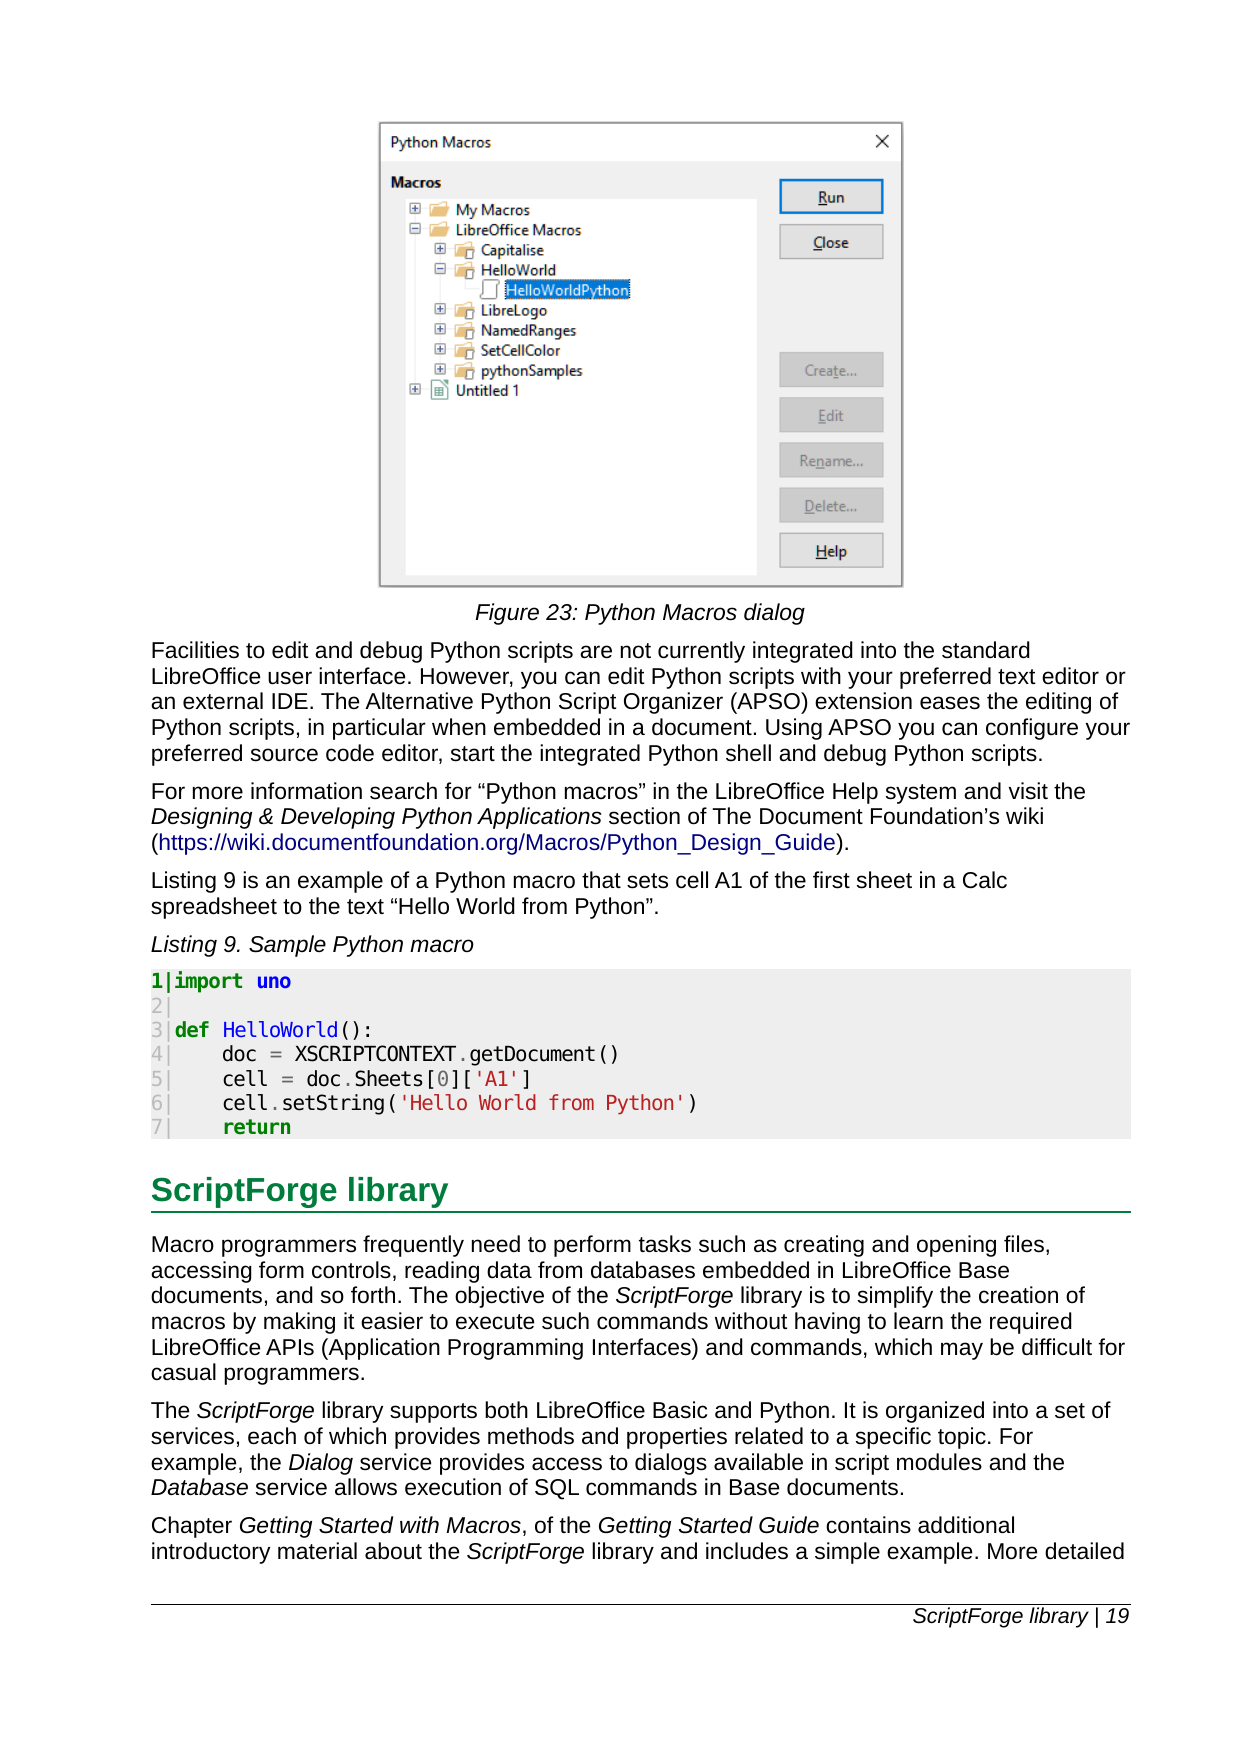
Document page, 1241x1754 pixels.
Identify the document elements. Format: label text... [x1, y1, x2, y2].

text Listing 9. Sample Python macro [151, 932, 1131, 957]
subtitle ScriptForge library [151, 1171, 1131, 1211]
picture [377, 121, 904, 588]
text The ScriptForge library supports both LibreOffice Basic and Python. It is organized into a set of services, each of which provides methods and properties related to a specific topic. For example, the Dialog service provides access to dialogs available in script modules and the Database service allows execution of SQL commands in Base documents. [151, 1398, 1131, 1501]
text 3|def HelloWorld(): [151, 1018, 1131, 1042]
text 6| cell.setString('Hello World from Python') [151, 1091, 1131, 1115]
text Chapter Getting Started with Macros, of the Getting Started Guide contains additional introductory material about the ScriptForge library and includes a simple example. More detailed [151, 1513, 1131, 1564]
text 2| [151, 994, 1131, 1018]
text Macro programmers frequently need to perform tasks such as creating and opening files, accessing form controls, reading data from databases embedded in LibreOffice Base documents, and so forth. The objective of the ScriptForge library is to simplify the creation of macros by making it easier to execute such commands without having to learn the required LibreOffice APIs (Application Programming Interfaces) and commands, which may be difficult for casual programmers. [151, 1232, 1131, 1386]
text For more information search for “Python macros” in the LibreOffice Help system and visit the Designing & Developing Python Applications section of The Document Foundation’s wiki (https://wiki.documentfoundation.org/Macros/Python_Design_Guide). [151, 778, 1131, 855]
text Listing 9 is an example of a Python macro that sets cell A1 of the first sheet in a Calc spreadsheet to the text “Hello World from Python”. [151, 868, 1131, 919]
text 1|import uno [151, 969, 1131, 994]
text Facilities to edit and debug Python scripts are not currently integrated into the standard LibreOffice user interface. However, you can edit Python scripts with your preferred text editor or an external IDE. The Alternative Python Script Organizer (APSO) extension eases the editing of Python scripts, in particular when embedded in a document. Using APSO you can configure your preferred source code editor, start the integrated Python shell and debug Python scripts. [151, 638, 1131, 766]
text 7| return [151, 1115, 1131, 1139]
text Figure 23: Python Macros dialog [378, 600, 904, 625]
text 4| doc = XSCRIPTCONTEXT.getDocument() [151, 1042, 1131, 1067]
text 5| cell = doc.Sheets[0]['A1'] [151, 1067, 1131, 1091]
